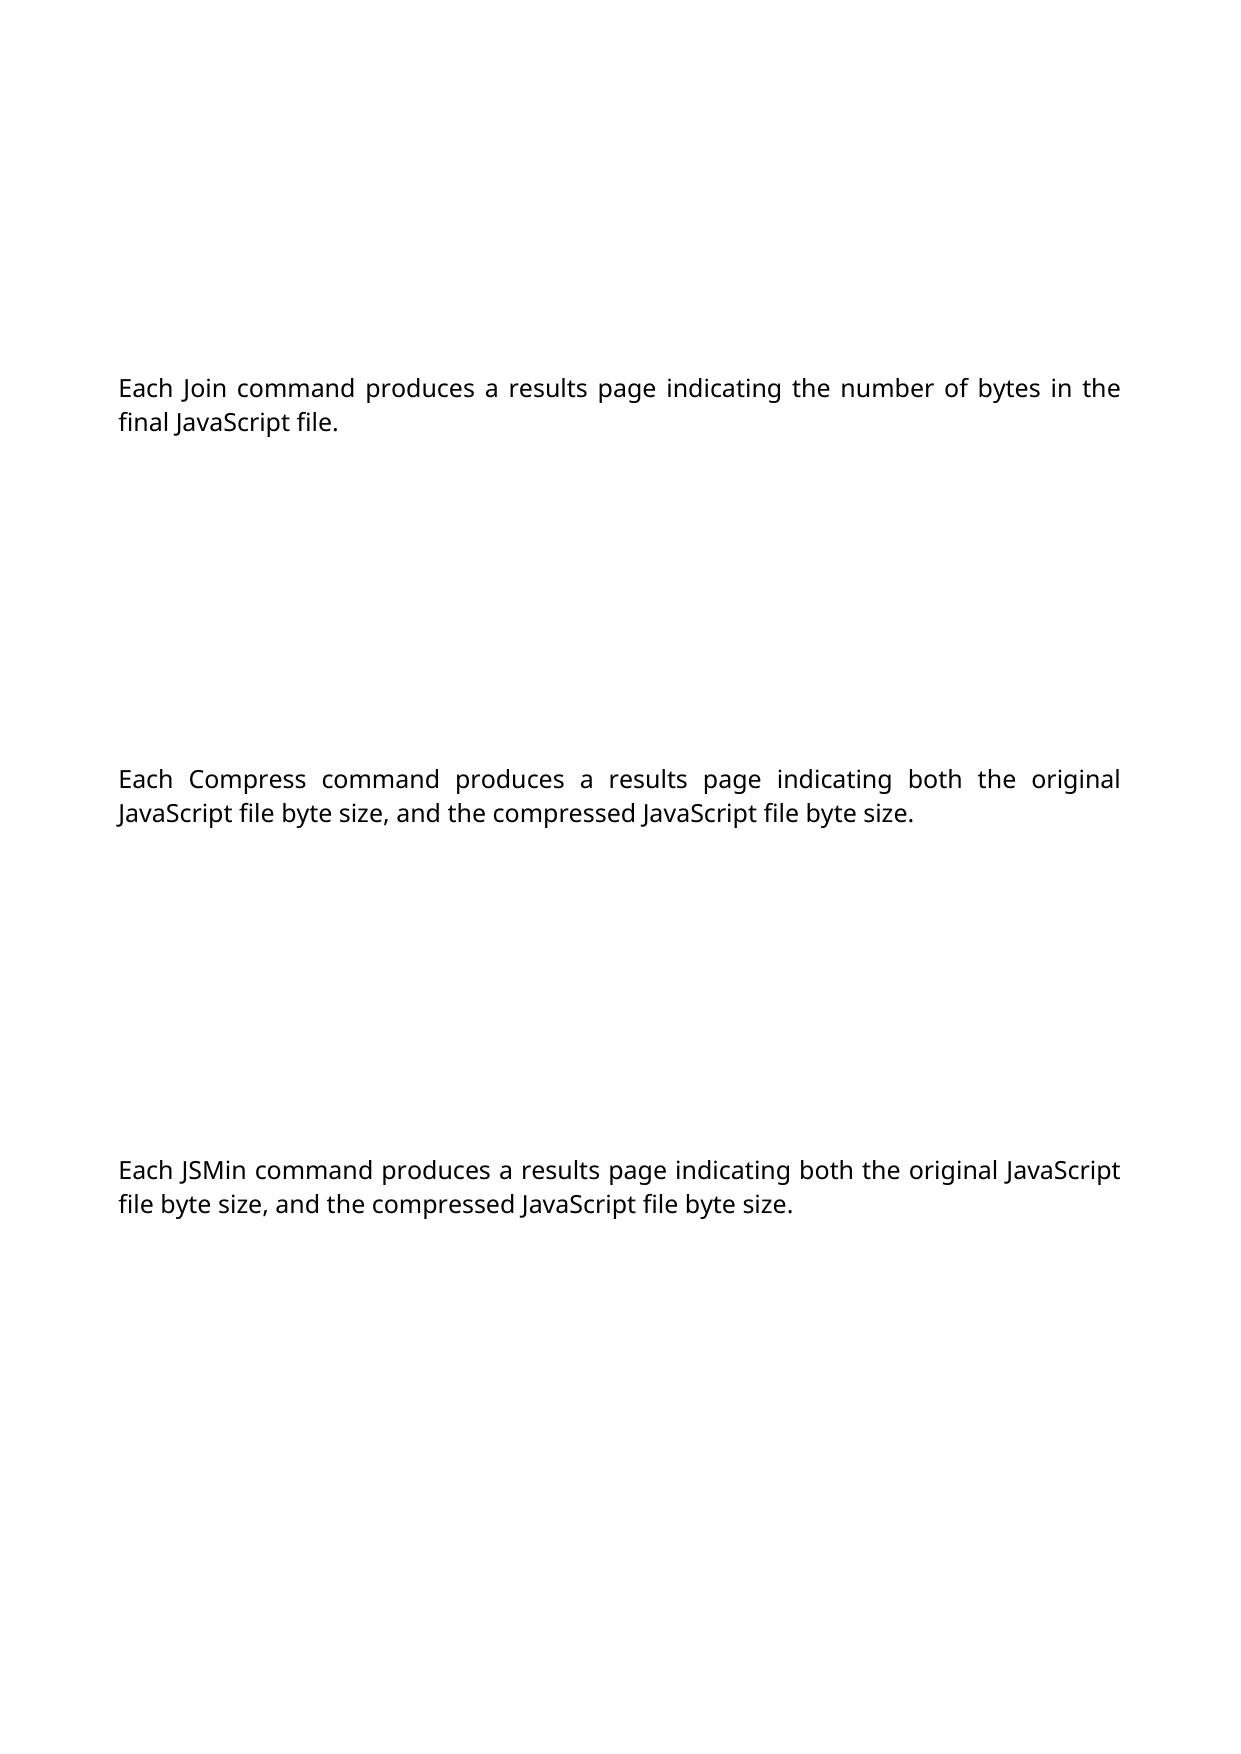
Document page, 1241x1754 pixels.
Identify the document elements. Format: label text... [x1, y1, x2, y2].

text Each JSMin command produces a results page indicating both the original JavaScript file byte size, and the compressed JavaScript file byte size. [118, 1153, 1122, 1221]
text Each Join command produces a results page indicating the number of bytes in the final JavaScript file. [118, 371, 1122, 439]
text Each Compress command produces a results page indicating both the original JavaScript file byte size, and the compressed JavaScript file byte size. [118, 762, 1122, 830]
